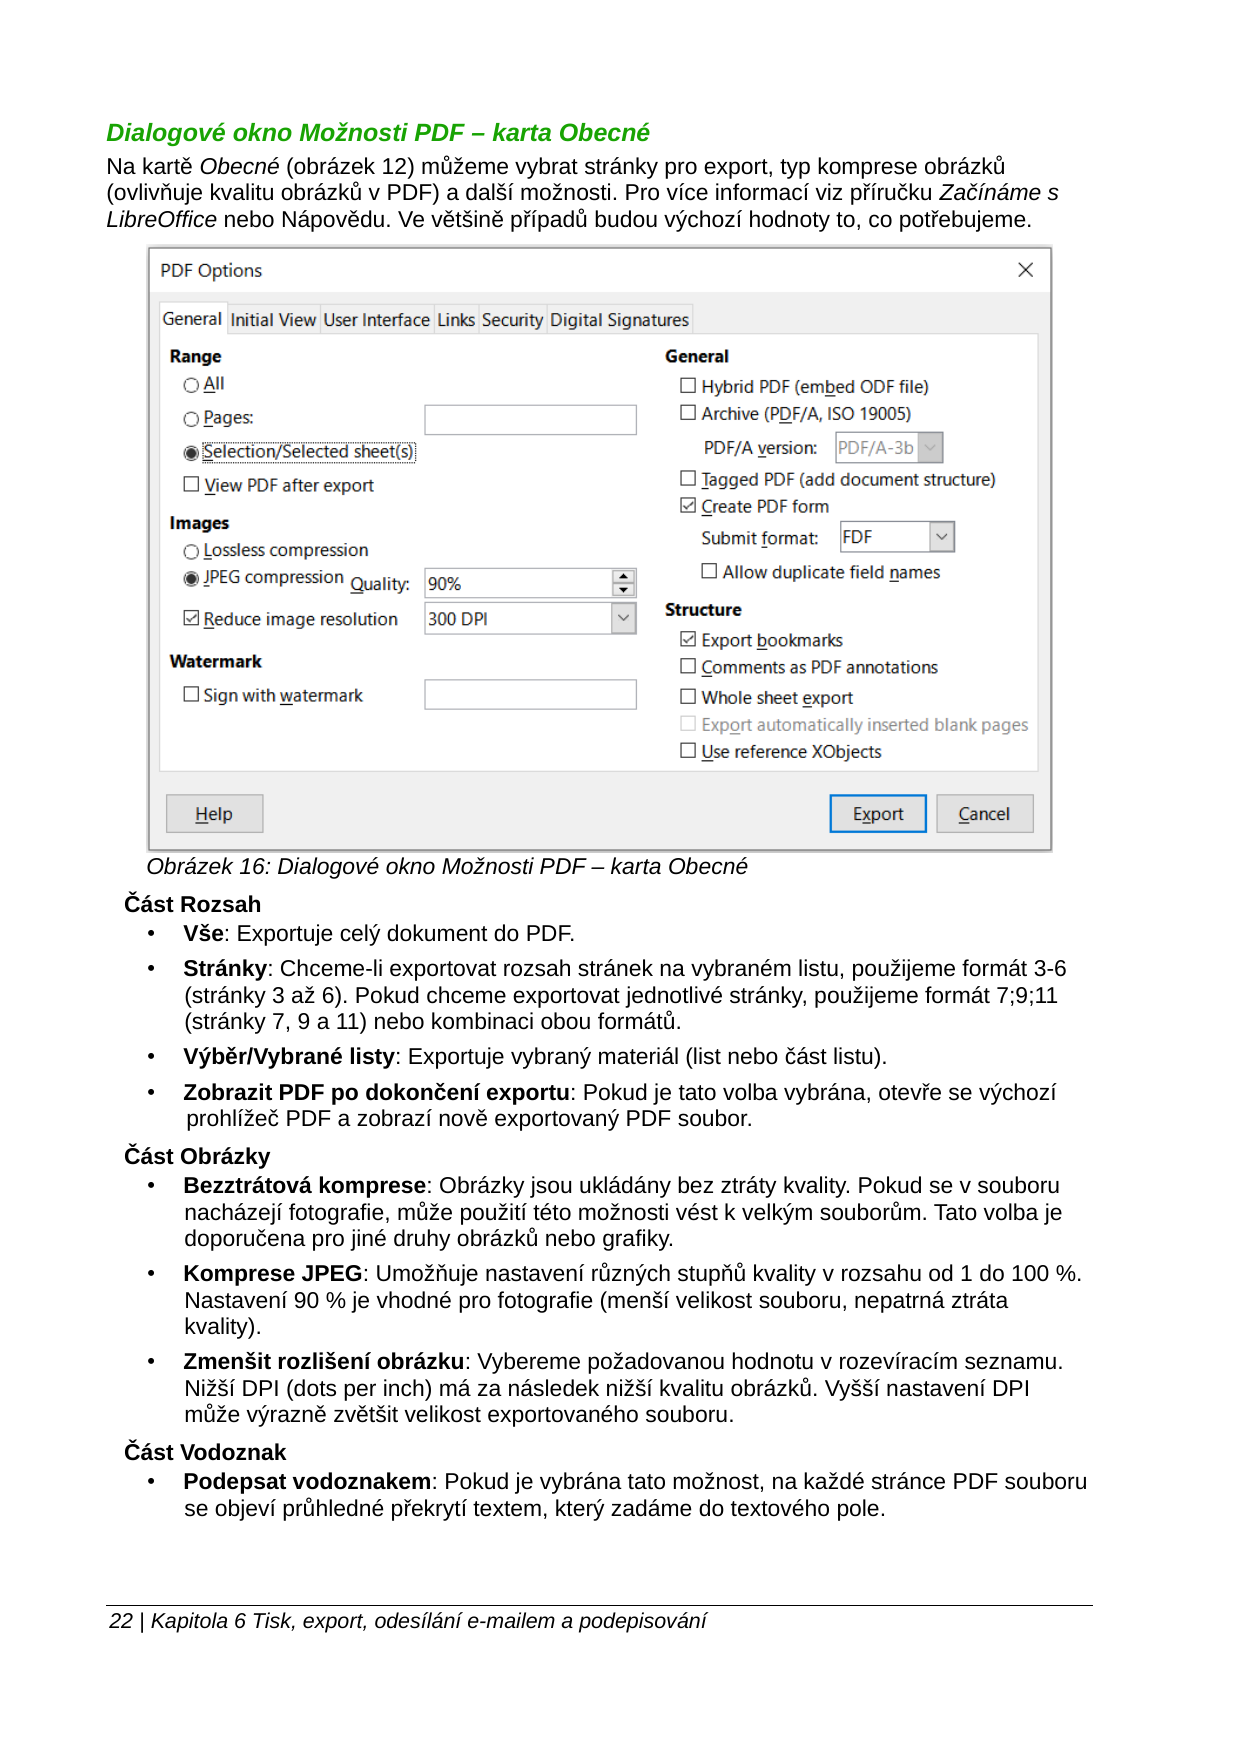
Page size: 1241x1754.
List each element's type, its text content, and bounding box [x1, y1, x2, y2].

text Část Rozsah [124, 891, 1093, 917]
text Na kartě Obecné (obrázek 12) můžeme vybrat stránky pro export, typ komprese obrázků (ovlivňuje kvalitu obrázků v PDF) a další možnosti. Pro více informací viz příručku Začínáme s LibreOffice nebo Nápovědu. Ve většině případů budou výchozí hodnoty to, co potřebujeme. [106, 153, 1093, 232]
picture [146, 244, 1053, 853]
text Část Vodoznak [124, 1439, 1093, 1465]
list Podepsat vodoznakem: Pokud je vybrána tato možnost, na každé stránce PDF souboru se objeví průhledné překrytí textem, který zadáme do textového pole. [144, 1465, 1093, 1524]
list Bezztrátová komprese: Obrázky jsou ukládány bez ztráty kvality. Pokud se v souboru nacházejí fotografie, může použití této možnosti vést k velkým souborům. Tato volba je doporučena pro jiné druhy obrázků nebo grafiky. [144, 1169, 1093, 1251]
list Komprese JPEG: Umožňuje nastavení různých stupňů kvality v rozsahu od 1 do 100 %. Nastavení 90 % je vhodné pro fotografie (menší velikost souboru, nepatrná ztráta kvality). [144, 1257, 1093, 1339]
list Zmenšit rozlišení obrázku: Vybereme požadovanou hodnotu v rozevíracím seznamu. Nižší DPI (dots per inch) má za následek nižší kvalitu obrázků. Vyšší nastavení DPI může výrazně zvětšit velikost exportovaného souboru. [144, 1345, 1093, 1430]
list Vše: Exportuje celý dokument do PDF. [144, 917, 1093, 947]
list Výběr/Vybrané listy: Exportuje vybraný materiál (list nebo část listu). [144, 1040, 1093, 1070]
text Část Obrázky [124, 1143, 1093, 1169]
text Obrázek 16: Dialogové okno Možnosti PDF – karta Obecné [146, 853, 1053, 879]
list Zobrazit PDF po dokončení exportu: Pokud je tato volba vybrána, otevře se výchozí prohlížeč PDF a zobrazí nově exportovaný PDF soubor. [144, 1076, 1093, 1134]
list Stránky: Chceme-li exportovat rozsah stránek na vybraném listu, použijeme formát 3-6 (stránky 3 až 6). Pokud chceme exportovat jednotlivé stránky, použijeme formát 7;9;11 (stránky 7, 9 a 11) nebo kombinaci obou formátů. [144, 952, 1093, 1034]
subtitle Dialogové okno Možnosti PDF – karta Obecné [106, 118, 1093, 147]
